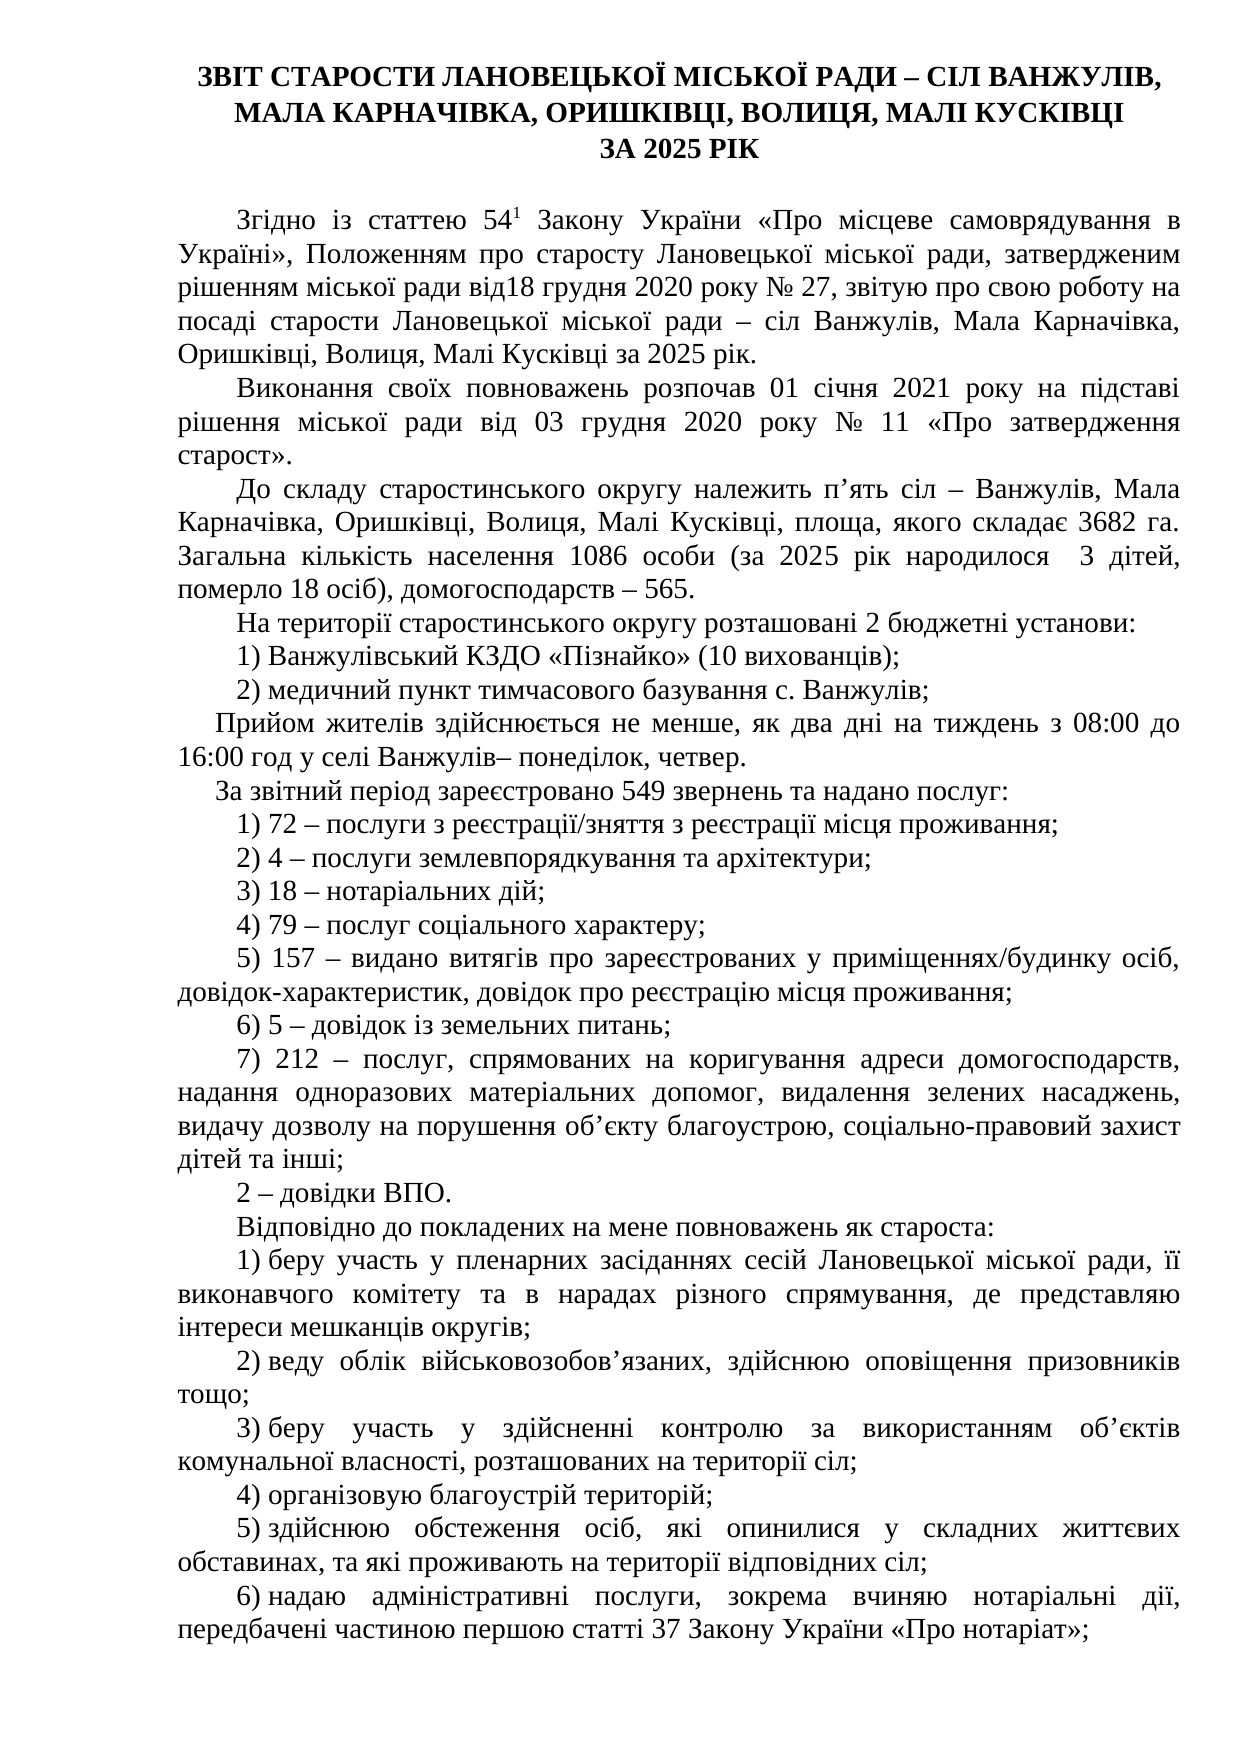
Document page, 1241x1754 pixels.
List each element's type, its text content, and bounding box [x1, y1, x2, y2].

text ЗВІТ СТАРОСТИ ЛАНОВЕЦЬКОЇ МІСЬКОЇ РАДИ – СІЛ ВАНЖУЛІВ, МАЛА КАРНАЧІВКА, ОРИШКІВЦІ, ВОЛИЦЯ, МАЛІ КУСКІВЦІ [177, 59, 1181, 128]
text 6) надаю адміністративні послуги, зокрема вчиняю нотаріальні дії, передбачені частиною першою статті 37 Закону України «Про нотаріат»; [177, 1578, 1181, 1645]
text 2) медичний пункт тимчасового базування с. Ванжулів; [177, 672, 1181, 706]
text Виконання своїх повноважень розпочав 01 січня 2021 року на підставі рішення міської ради від 03 грудня 2020 року № 11 «Про затвердження старост». [177, 370, 1181, 471]
text Відповідно до покладених на мене повноважень як староста: [177, 1209, 1181, 1242]
text Згідно із статтею 541 Закону України «Про місцеве самоврядування в Україні», Положенням про старосту Лановецької міської ради, затвердженим рішенням міської ради від18 грудня 2020 року № 27, звітую про свою роботу на посаді старости Лановецької міської ради – сіл Ванжулів, Мала Карначівка, Оришківці, Волиця, Малі Кусківці за 2025 рік. [177, 202, 1181, 370]
text На території старостинського округу розташовані 2 бюджетні установи: [177, 605, 1181, 638]
text 2 – довідки ВПО. [177, 1175, 1181, 1209]
text 7) 212 – послуг, спрямованих на коригування адреси домогосподарств, надання одноразових матеріальних допомог, видалення зелених насаджень, видачу дозволу на порушення об’єкту благоустрою, соціально-правовий захист дітей та інші; [177, 1041, 1181, 1175]
text 3) беру участь у здійсненні контролю за використанням об’єктів комунальної власності, розташованих на території сіл; [177, 1410, 1181, 1477]
text 6) 5 – довідок із земельних питань; [177, 1007, 1181, 1041]
text 2) веду облік військовозобов’язаних, здійснюю оповіщення призовників тощо; [177, 1343, 1181, 1410]
text 1) Ванжулівський КЗДО «Пізнайко» (10 вихованців); [177, 638, 1181, 672]
text ЗА 2025 РІК [177, 131, 1181, 164]
text 5) 157 – видано витягів про зареєстрованих у приміщеннях/будинку осіб, довідок-характеристик, довідок про реєстрацію місця проживання; [177, 940, 1181, 1007]
text 3) 18 – нотаріальних дій; [177, 873, 1181, 907]
text 4) організовую благоустрій територій; [177, 1477, 1181, 1511]
text 1) беру участь у пленарних засіданнях сесій Лановецької міської ради, її виконавчого комітету та в нарадах різного спрямування, де представляю інтереси мешканців округів; [177, 1242, 1181, 1343]
text До складу старостинського округу належить п’ять сіл – Ванжулів, Мала Карначівка, Оришківці, Волиця, Малі Кусківці, площа, якого складає 3682 га. Загальна кількість населення 1086 особи (за 2025 рік народилося 3 дітей, померло 18 осіб), домогосподарств – 565. [177, 471, 1181, 605]
text 5) здійснюю обстеження осіб, які опинилися у складних життєвих обставинах, та які проживають на території відповідних сіл; [177, 1511, 1181, 1578]
text 2) 4 – послуги землевпорядкування та архітектури; [177, 840, 1181, 873]
text 1) 72 – послуги з реєстрації/зняття з реєстрації місця проживання; [177, 806, 1181, 840]
text Прийом жителів здійснюється не менше, як два дні на тиждень з 08:00 до 16:00 год у селі Ванжулів– понеділок, четвер. [177, 706, 1181, 773]
text За звітний період зареєстровано 549 звернень та надано послуг: [177, 773, 1181, 806]
text 4) 79 – послуг соціального характеру; [177, 907, 1181, 940]
